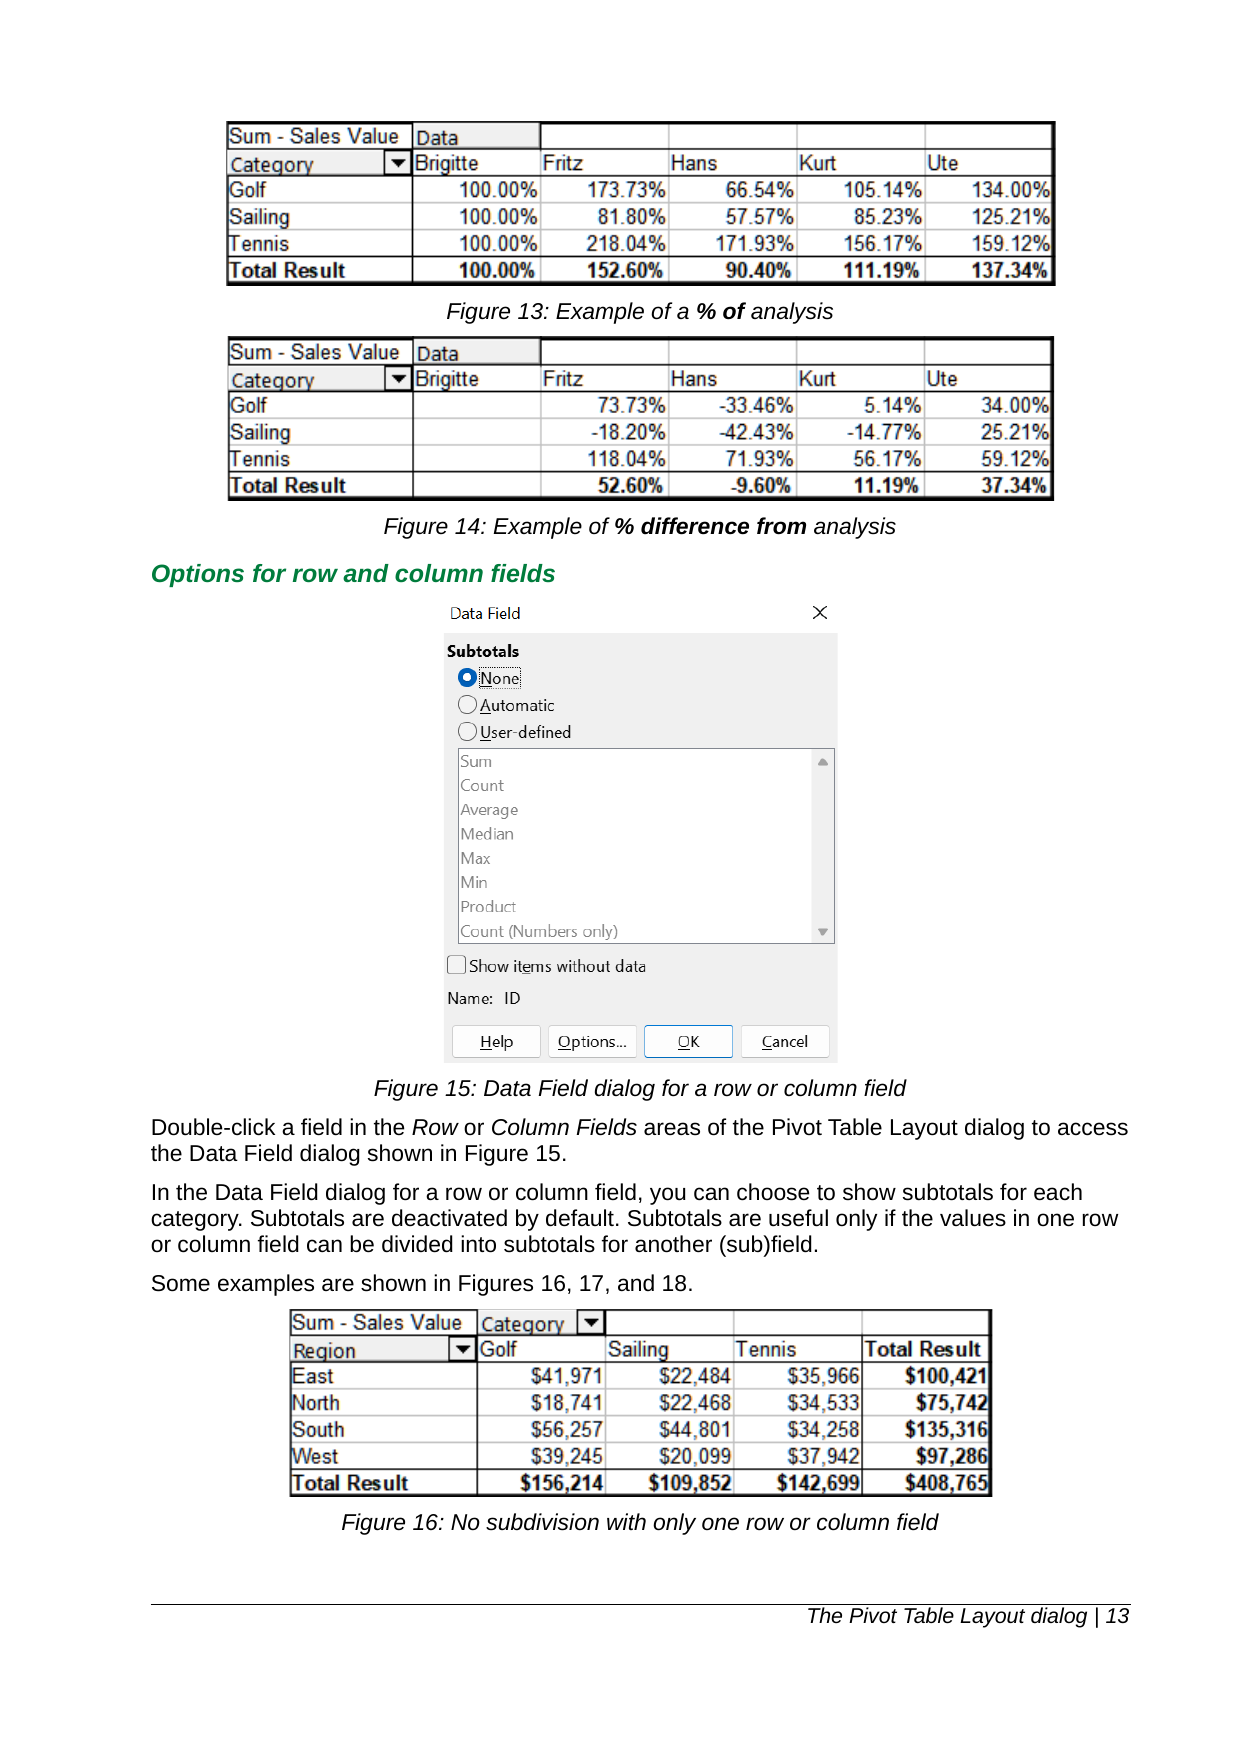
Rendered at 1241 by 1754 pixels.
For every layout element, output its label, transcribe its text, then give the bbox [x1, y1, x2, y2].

text In the Data Field dialog for a row or column field, you can choose to show subtotals for each category. Subtotals are deactivated by default. Subtotals are useful only if the values in one row or column field can be divided into subtotals for another (sub)field. [151, 1179, 1131, 1258]
picture [227, 336, 1055, 501]
picture [289, 1309, 993, 1497]
picture [226, 121, 1056, 286]
text Figure 15: Data Field dialog for a row or column field [373, 1075, 908, 1101]
text Some examples are shown in Figures 16, 17, and 18. [151, 1270, 1131, 1297]
text Figure 16: No subdivision with only one row or column field [289, 1509, 992, 1535]
text Double-click a field in the Row or Column Fields areas of the Pivot Table Layout dialog to access the Data Field dialog shown in Figure 15. [151, 1113, 1131, 1166]
text Figure 13: Example of a % of analysis [226, 298, 1056, 324]
picture [443, 600, 838, 1063]
text Figure 14: Example of % difference from analysis [227, 513, 1054, 539]
subtitle Options for row and column fields [151, 559, 1131, 587]
